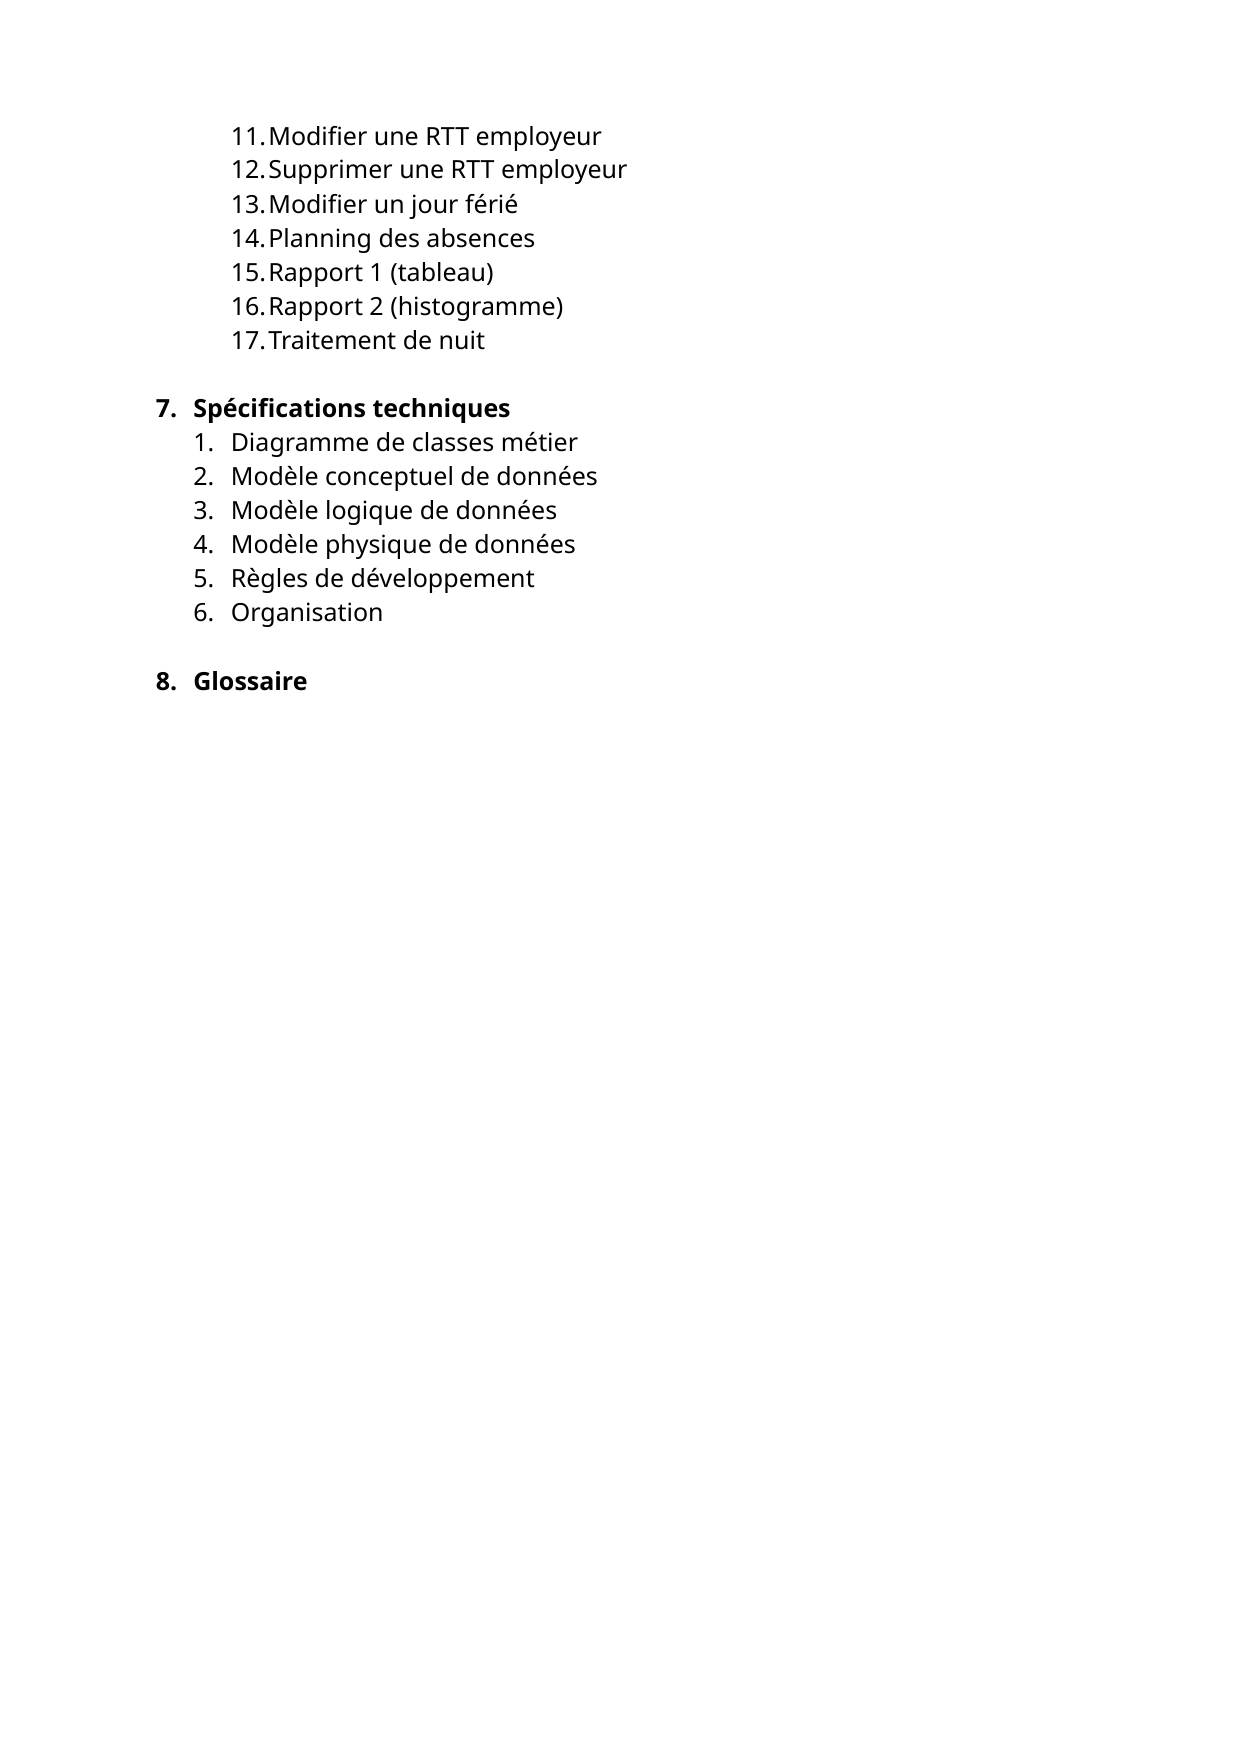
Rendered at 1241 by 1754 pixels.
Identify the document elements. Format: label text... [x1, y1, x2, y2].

list Modèle physique de données [193, 527, 1122, 561]
list Modèle conceptuel de données [193, 459, 1122, 493]
list Glossaire [156, 663, 1122, 697]
list Règles de développement [193, 561, 1122, 595]
list Rapport 1 (tableau) [231, 254, 1122, 288]
list Diagramme de classes métier [193, 425, 1122, 459]
list Spécifications techniques [156, 391, 1122, 425]
list Traitement de nuit [231, 322, 1122, 357]
list Planning des absences [231, 220, 1122, 254]
list Modifier une RTT employeur [231, 118, 1122, 152]
list Organisation [193, 595, 1122, 629]
list Modifier un jour férié [231, 186, 1122, 220]
list Rapport 2 (histogramme) [231, 288, 1122, 322]
list Modèle logique de données [193, 493, 1122, 527]
list Supprimer une RTT employeur [231, 152, 1122, 186]
